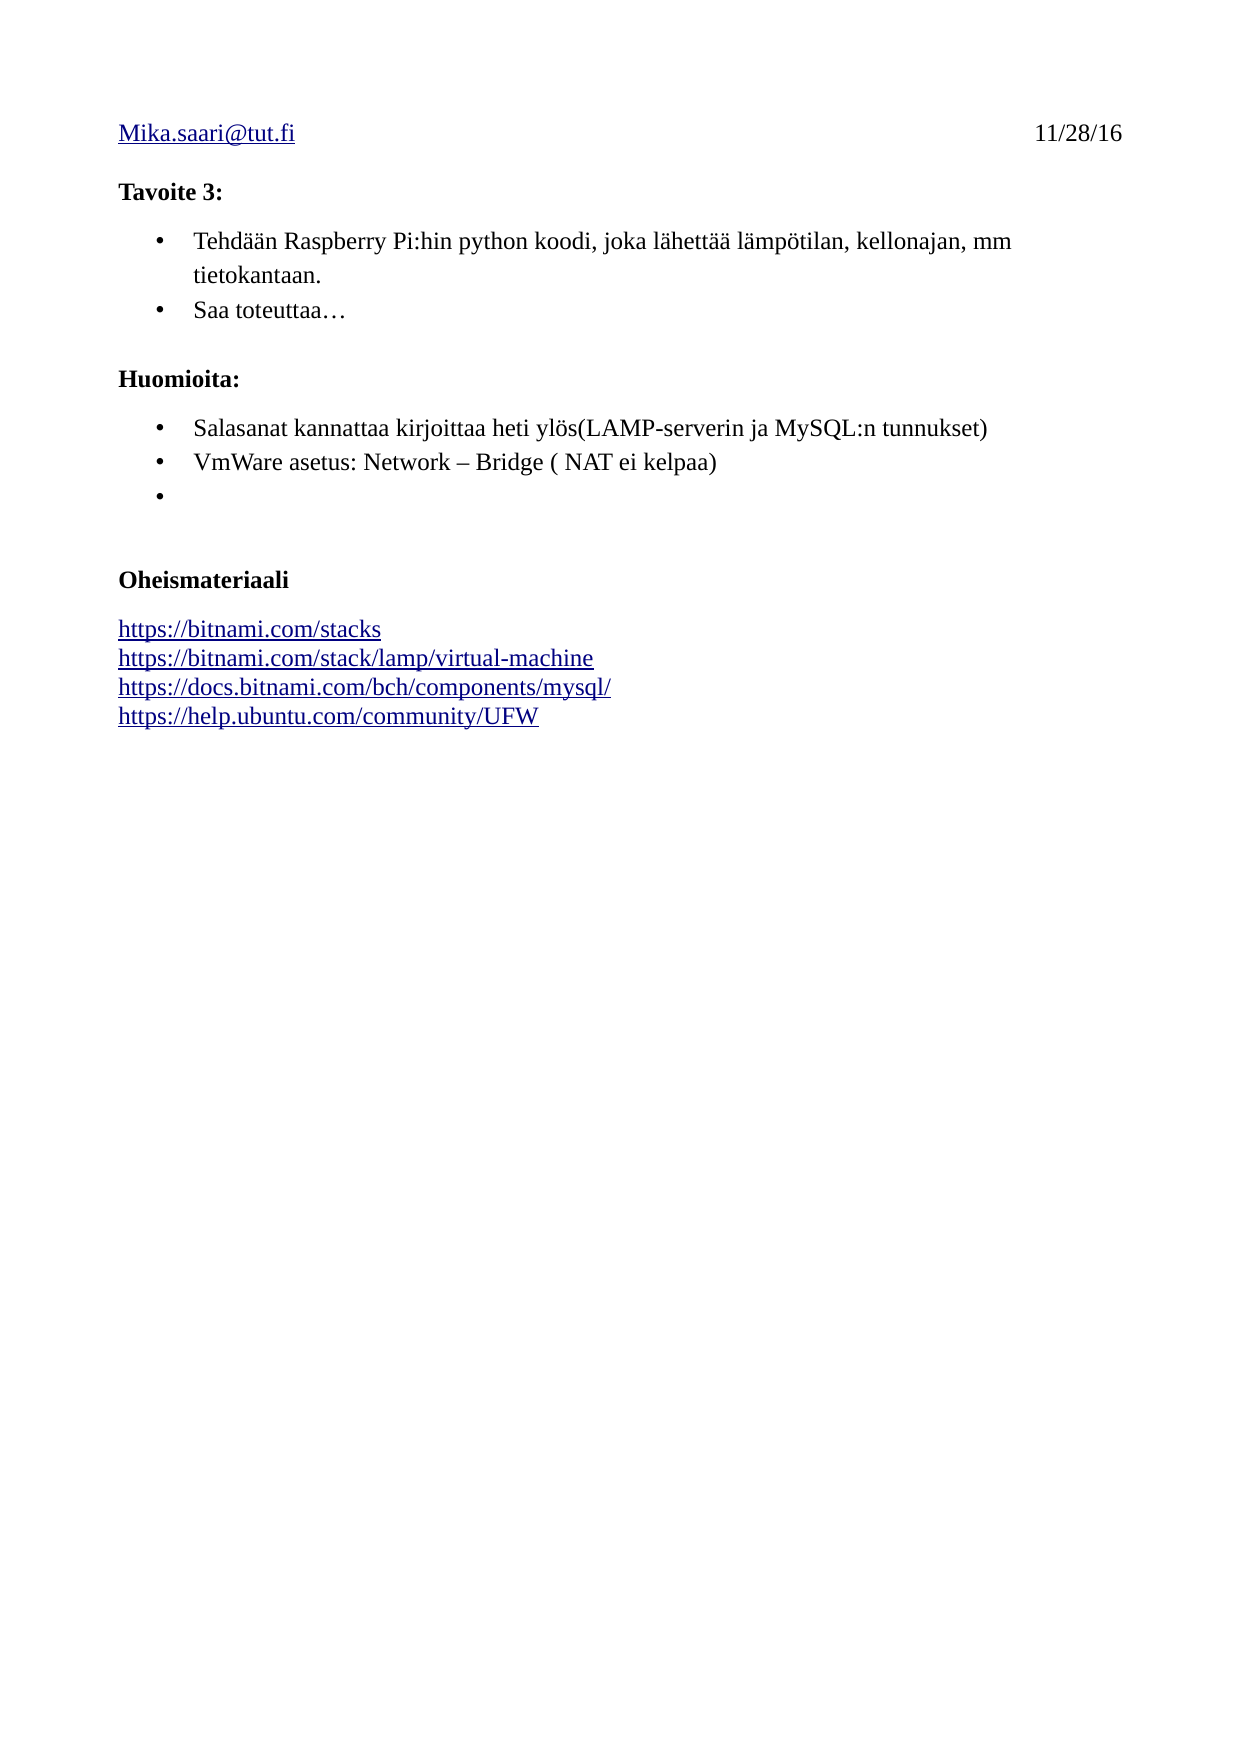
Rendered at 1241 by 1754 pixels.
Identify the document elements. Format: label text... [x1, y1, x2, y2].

list Saa toteuttaa… [156, 295, 1122, 324]
text Tavoite 3: [118, 177, 1122, 206]
text https://docs.bitnami.com/bch/components/mysql/ [118, 672, 1122, 701]
list Salasanat kannattaa kirjoittaa heti ylös(LAMP-serverin ja MySQL:n tunnukset) [156, 413, 1122, 442]
text Oheismateriaali [118, 565, 1122, 594]
text https://help.ubuntu.com/community/UFW [118, 701, 1122, 729]
text https://bitnami.com/stack/lamp/virtual-machine [118, 643, 1122, 672]
text https://bitnami.com/stacks [118, 614, 1122, 643]
list VmWare asetus: Network – Bridge ( NAT ei kelpaa) [156, 447, 1122, 476]
text Huomioita: [118, 364, 1122, 393]
list Tehdään Raspberry Pi:hin python koodi, joka lähettää lämpötilan, kellonajan, mm tietokantaan. [156, 226, 1122, 289]
